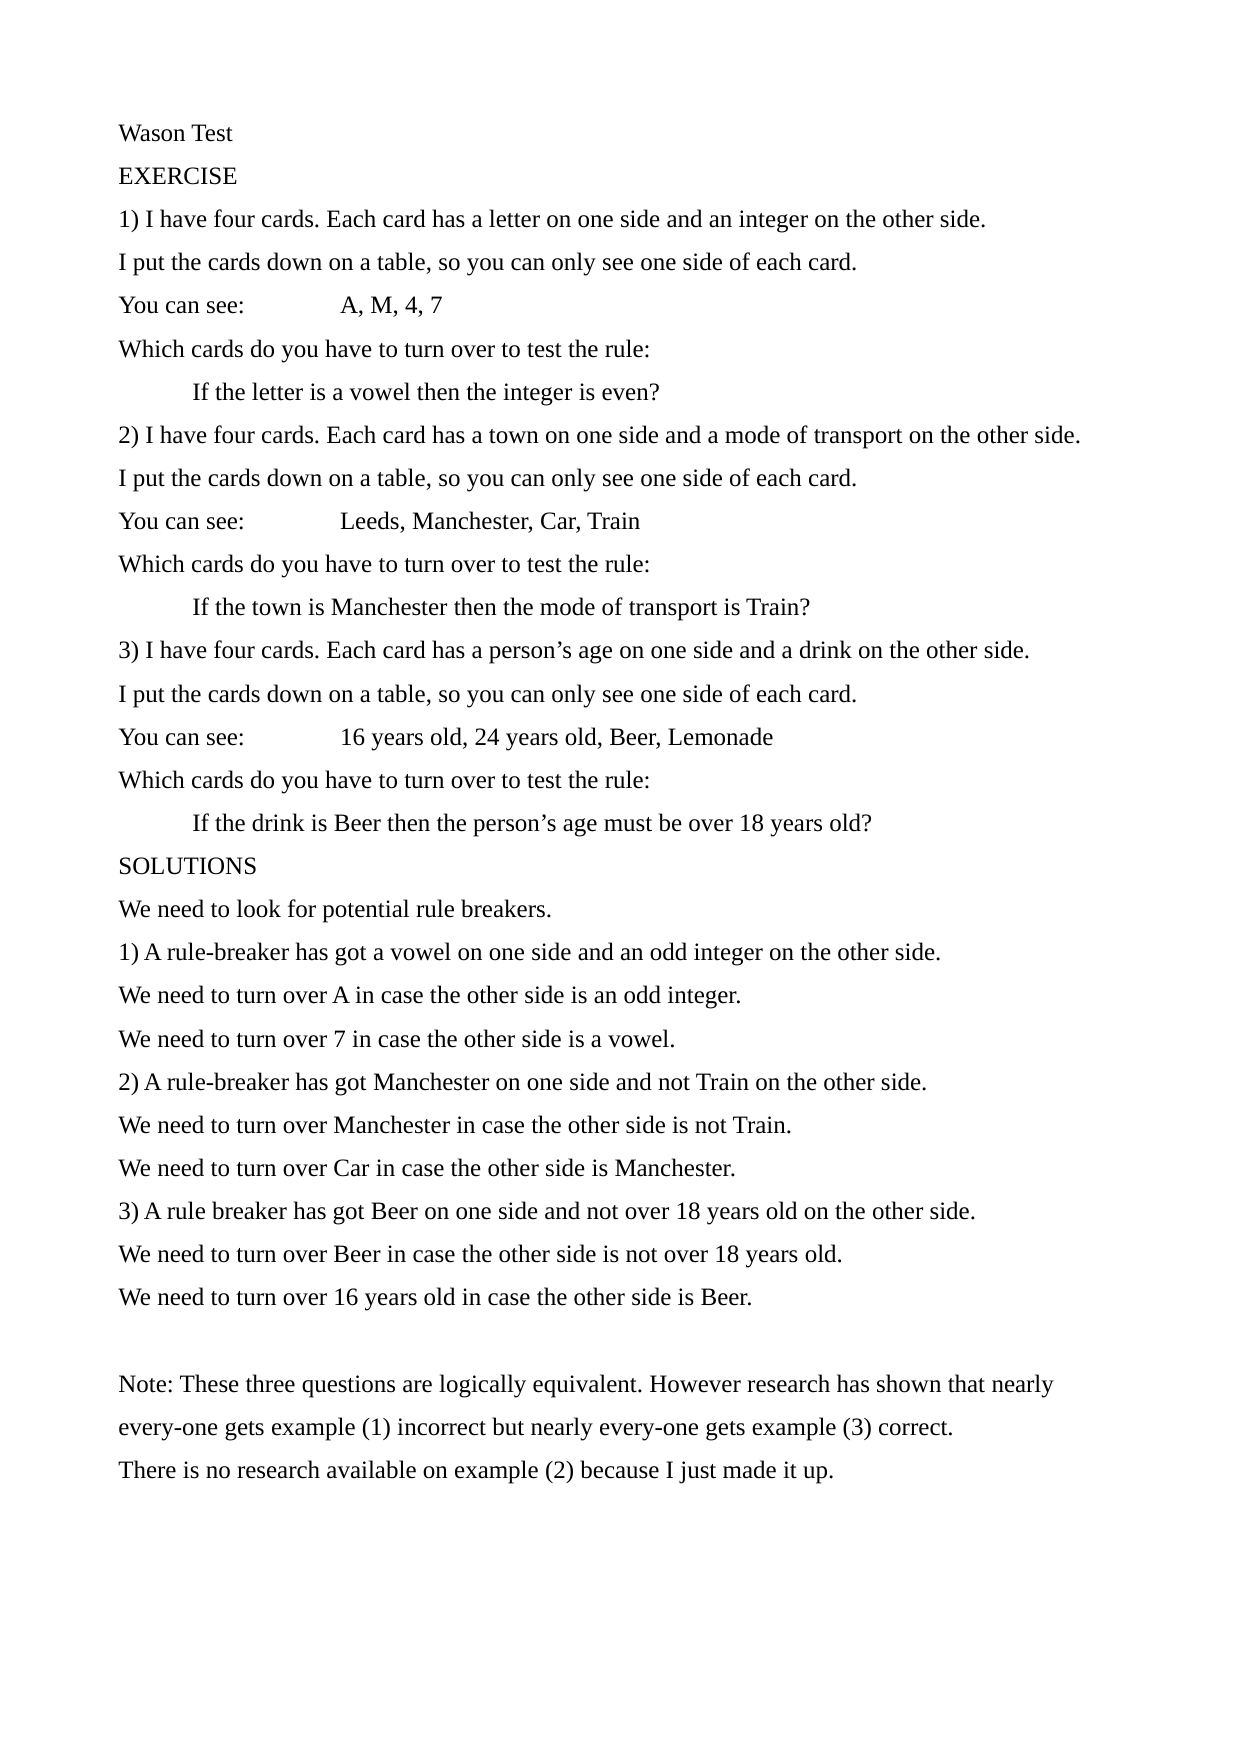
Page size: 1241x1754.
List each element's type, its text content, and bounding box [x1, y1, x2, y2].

text There is no research available on example (2) because I just made it up. [118, 1455, 1122, 1484]
text I put the cards down on a table, so you can only see one side of each card. [118, 463, 1122, 492]
text SOLUTIONS [118, 851, 1122, 880]
text I put the cards down on a table, so you can only see one side of each card. [118, 247, 1122, 276]
text We need to turn over Car in case the other side is Manchester. [118, 1153, 1122, 1182]
text 1) I have four cards. Each card has a letter on one side and an integer on the other side. [118, 204, 1122, 233]
text Which cards do you have to turn over to test the rule: [118, 549, 1122, 578]
text We need to turn over 7 in case the other side is a vowel. [118, 1024, 1122, 1052]
text 2) I have four cards. Each card has a town on one side and a mode of transport on the other side. [118, 420, 1122, 449]
text Wason Test [118, 118, 1122, 147]
text We need to turn over A in case the other side is an odd integer. [118, 981, 1122, 1009]
text If the drink is Beer then the person’s age must be over 18 years old? [118, 808, 1122, 837]
text You can see: Leeds, Manchester, Car, Train [118, 506, 1122, 535]
text Which cards do you have to turn over to test the rule: [118, 334, 1122, 362]
text We need to turn over Beer in case the other side is not over 18 years old. [118, 1239, 1122, 1268]
text We need to turn over Manchester in case the other side is not Train. [118, 1110, 1122, 1139]
text We need to turn over 16 years old in case the other side is Beer. [118, 1282, 1122, 1311]
text We need to look for potential rule breakers. [118, 894, 1122, 923]
text If the town is Manchester then the mode of transport is Train? [118, 592, 1122, 621]
text 3) A rule breaker has got Beer on one side and not over 18 years old on the other side. [118, 1196, 1122, 1225]
text EXERCISE [118, 161, 1122, 190]
text 3) I have four cards. Each card has a person’s age on one side and a drink on the other side. [118, 636, 1122, 664]
text Which cards do you have to turn over to test the rule: [118, 765, 1122, 794]
text If the letter is a vowel then the integer is even? [118, 377, 1122, 406]
text 1) A rule-breaker has got a vowel on one side and an odd integer on the other side. [118, 937, 1122, 966]
text You can see: A, M, 4, 7 [118, 291, 1122, 319]
text I put the cards down on a table, so you can only see one side of each card. [118, 679, 1122, 707]
text Note: These three questions are logically equivalent. However research has shown that nearly every-one gets example (1) incorrect but nearly every-one gets example (3) correct. [118, 1369, 1122, 1441]
text You can see: 16 years old, 24 years old, Beer, Lemonade [118, 722, 1122, 751]
text 2) A rule-breaker has got Manchester on one side and not Train on the other side. [118, 1067, 1122, 1096]
